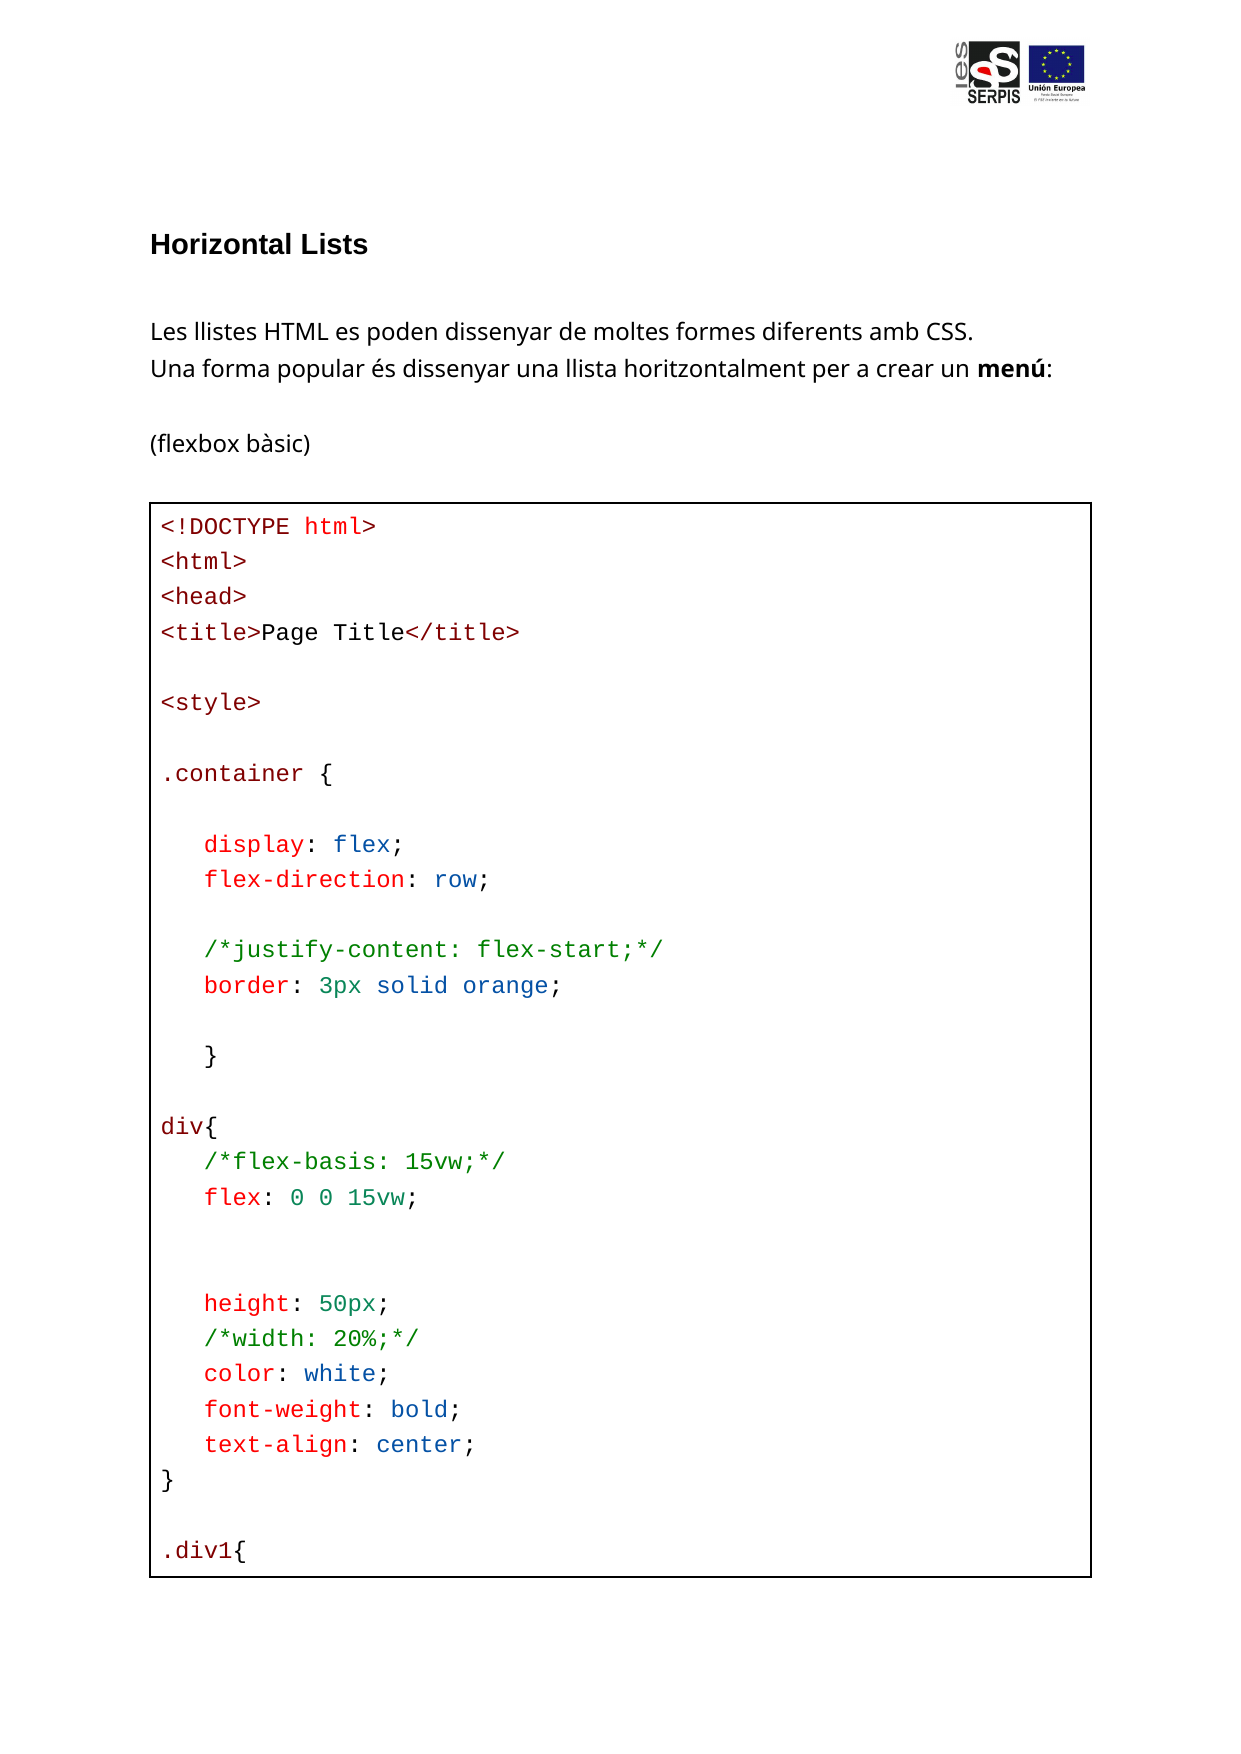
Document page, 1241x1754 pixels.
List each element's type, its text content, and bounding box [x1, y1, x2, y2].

picture [950, 37, 1090, 106]
subtitle Horizontal Lists [150, 227, 1090, 261]
text Una forma popular és dissenyar una llista horitzontalment per a crear un menú: [150, 352, 1090, 385]
table_header <!DOCTYPE html> <html> <head> <title>Page Title</title> <style> .container { display: flex; flex-direction: row; /*justify-content: flex-start;*/ border: 3px solid orange; } div{ /*flex-basis: 15vw;*/ flex: 0 0 15vw; height: 50px; /*width: 20%;*/ color: white; font-weight: bold; text-align: center; } .div1{ [151, 504, 1090, 1576]
text Les llistes HTML es poden dissenyar de moltes formes diferents amb CSS. [150, 315, 1090, 347]
text (flexbox bàsic) [150, 427, 1090, 459]
